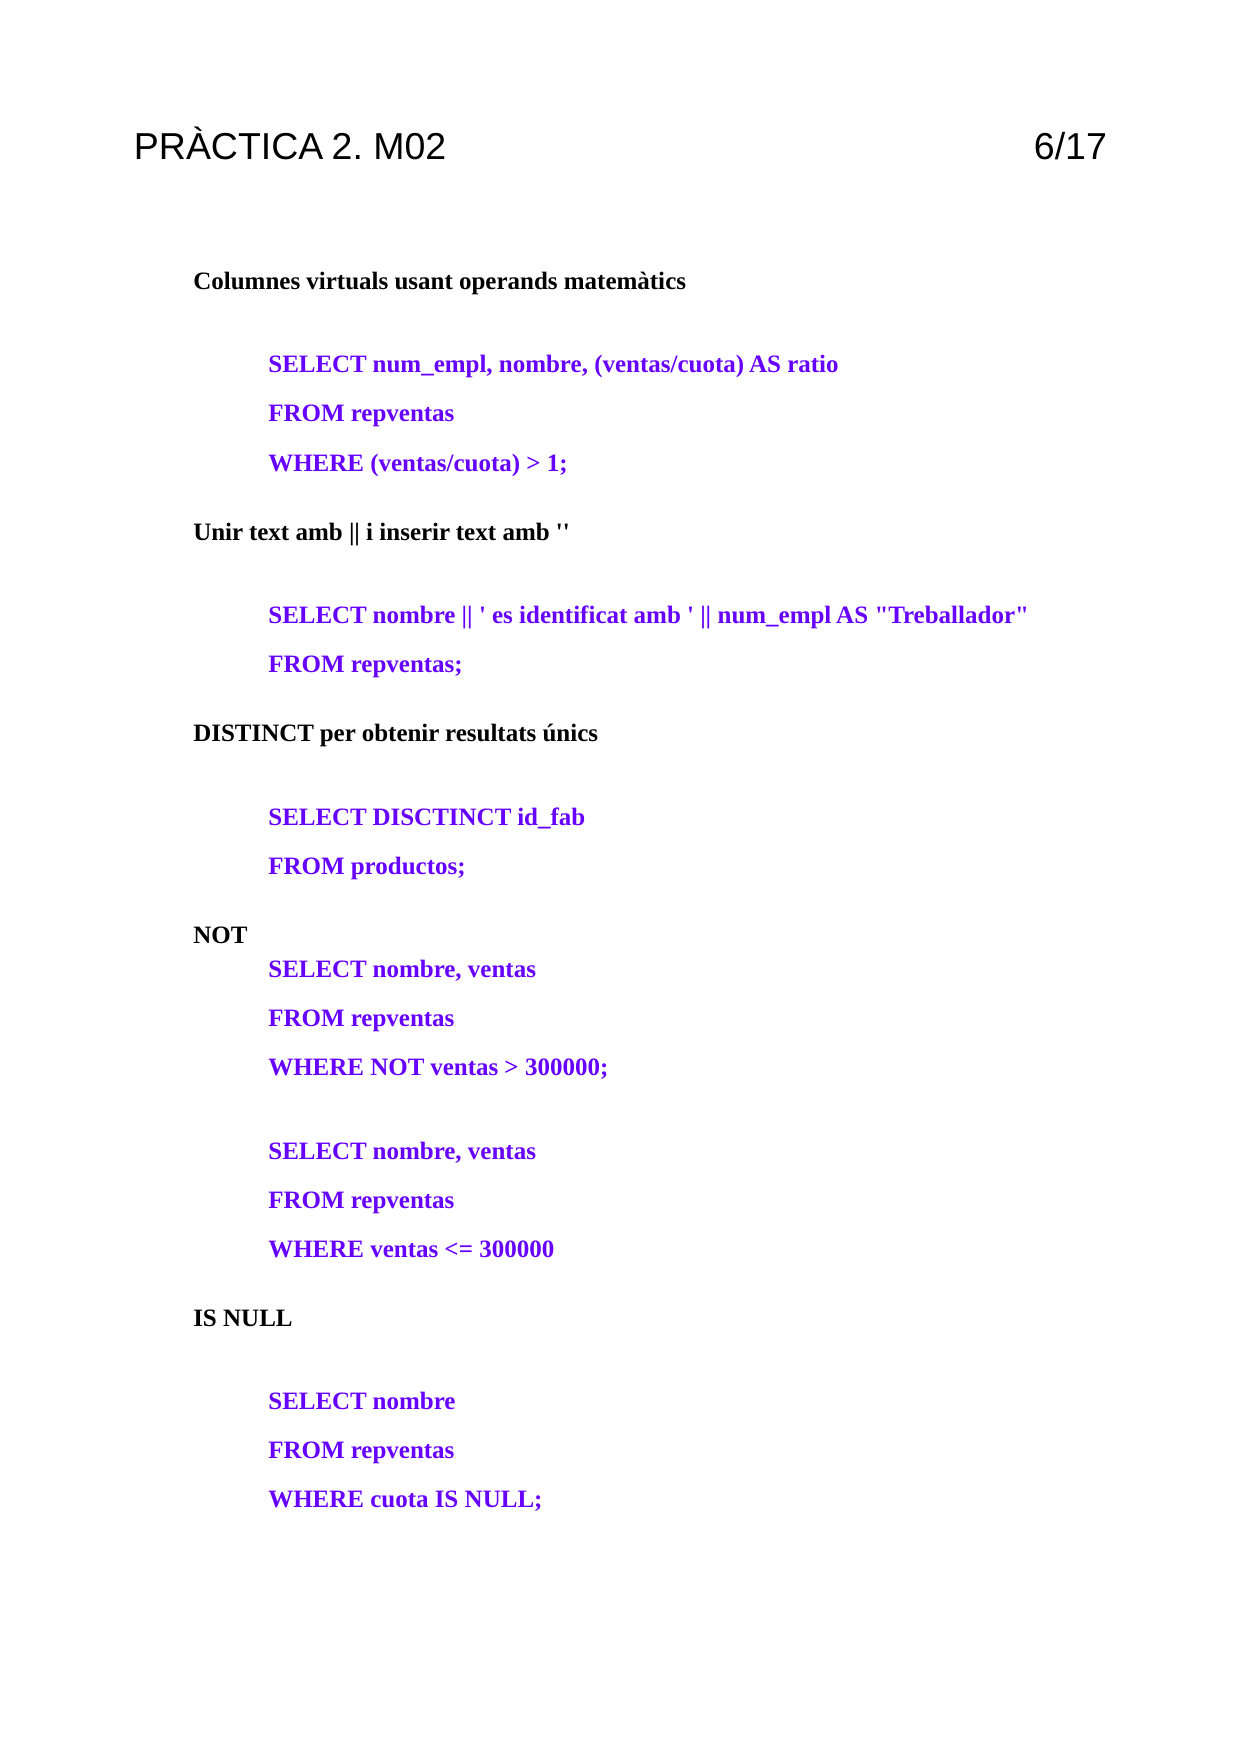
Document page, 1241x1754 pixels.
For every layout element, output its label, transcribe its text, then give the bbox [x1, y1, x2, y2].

text FROM repventas; DISTINCT per obtenir resultats únics [193, 649, 1122, 747]
text Columnes virtuals usant operands matemàtics [193, 197, 1122, 295]
text WHERE ventas <= 300000 IS NULL [193, 1234, 1122, 1332]
text FROM repventas [268, 1436, 1122, 1464]
text SELECT DISCTINCT id_fab [193, 767, 1122, 830]
text FROM repventas [268, 1185, 1122, 1214]
text SELECT nombre [193, 1352, 1122, 1415]
text SELECT nombre || ' es identificat amb ' || num_empl AS "Treballador" [193, 566, 1122, 629]
text WHERE cuota IS NULL; [268, 1484, 1122, 1513]
text FROM productos; NOT SELECT nombre, ventas [193, 851, 1122, 983]
text SELECT num_empl, nombre, (ventas/cuota) AS ratio [193, 315, 1122, 378]
text SELECT nombre, ventas [193, 1101, 1122, 1164]
text WHERE (ventas/cuota) > 1; Unir text amb || i inserir text amb '' [193, 448, 1122, 545]
text FROM repventas [193, 398, 1122, 427]
text WHERE NOT ventas > 300000; [268, 1052, 1122, 1081]
text FROM repventas [268, 1003, 1122, 1032]
